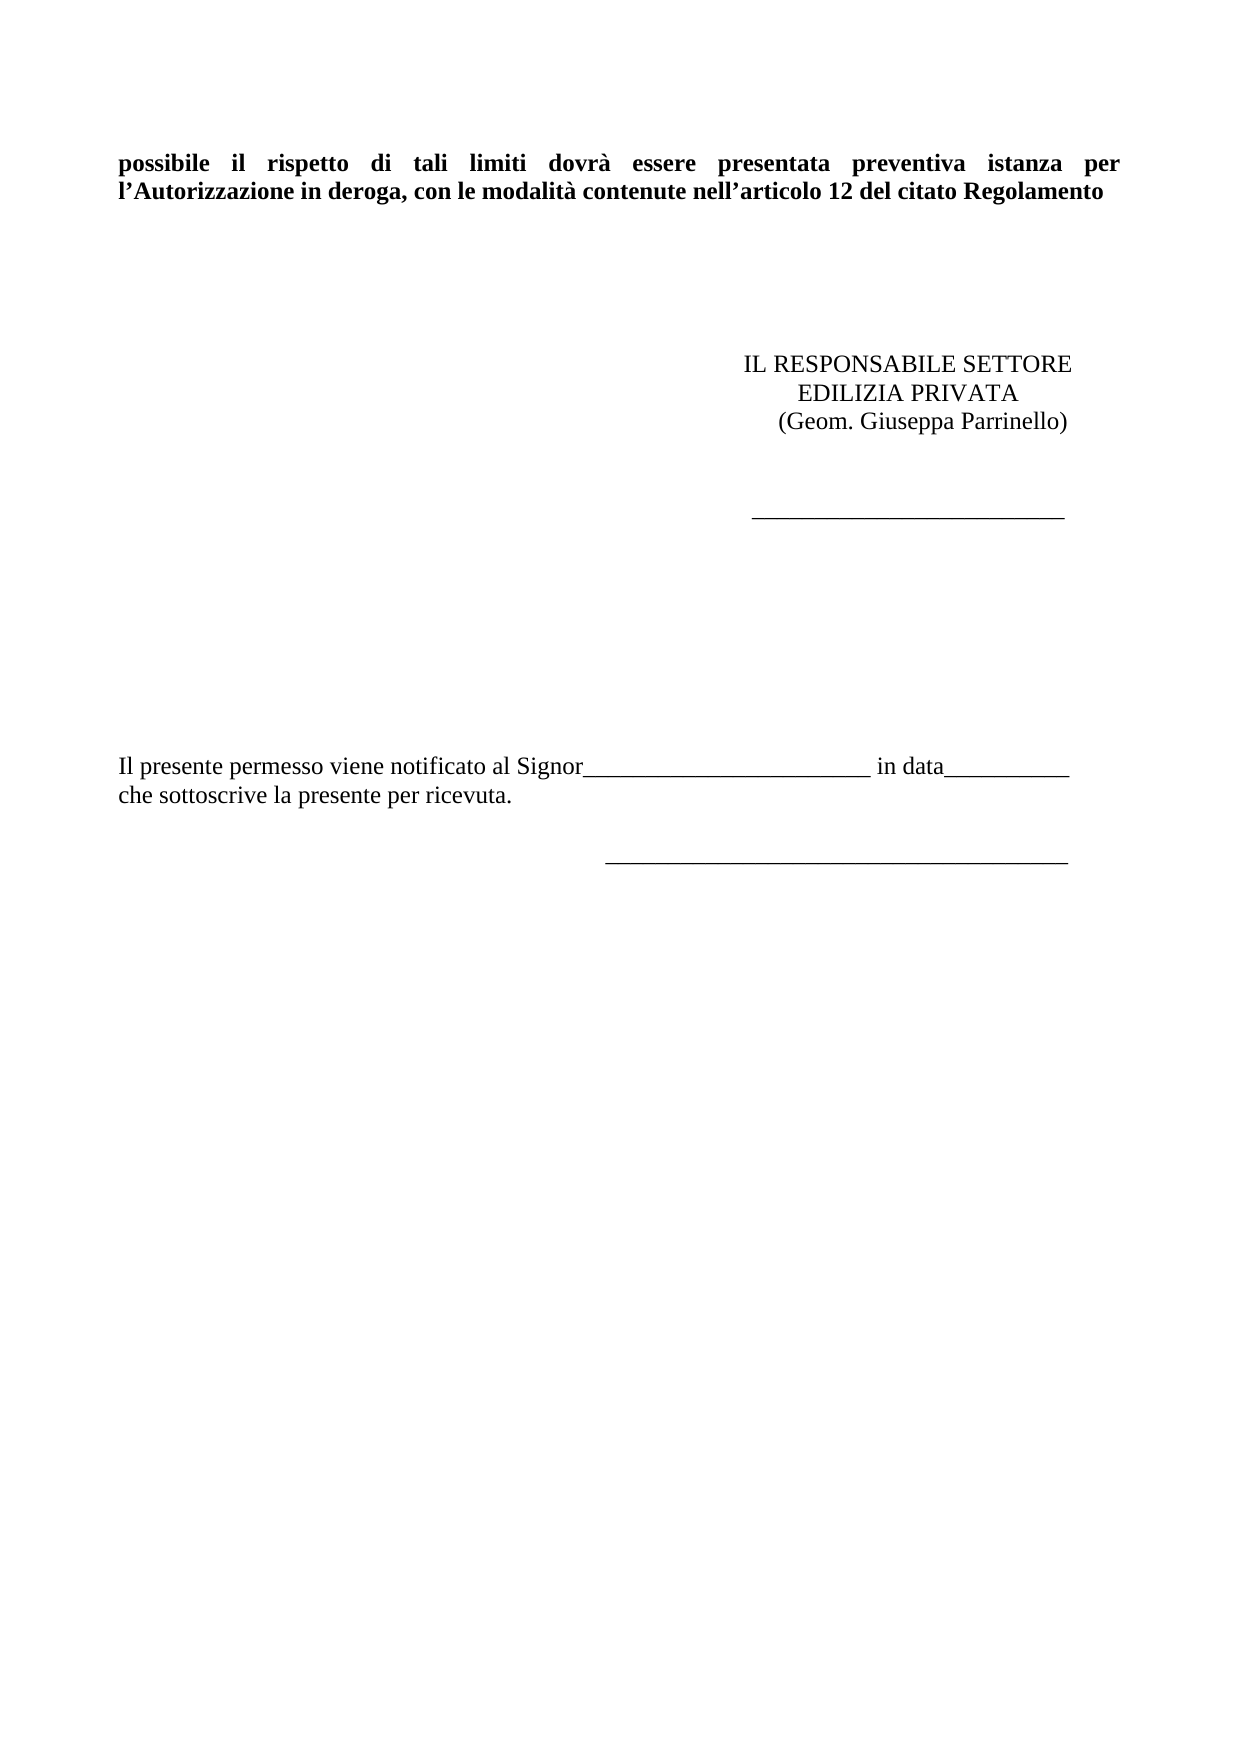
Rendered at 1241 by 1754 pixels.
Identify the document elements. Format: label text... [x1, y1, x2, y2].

text _____________________________________ [118, 838, 1122, 866]
text IL RESPONSABILE SETTORE EDILIZIA PRIVATA [694, 349, 1122, 406]
text possibile il rispetto di tali limiti dovrà essere presentata preventiva istanza per l’Autorizzazione in deroga, con le modalità contenute nell’articolo 12 del citato Regolamento [118, 148, 1122, 205]
text Il presente permesso viene notificato al Signor_______________________ in data__________ [118, 751, 1122, 780]
text _________________________ [118, 493, 1122, 521]
text che sottoscrive la presente per ricevuta. [118, 780, 1122, 809]
text (Geom. Giuseppa Parrinello) [118, 406, 1122, 435]
